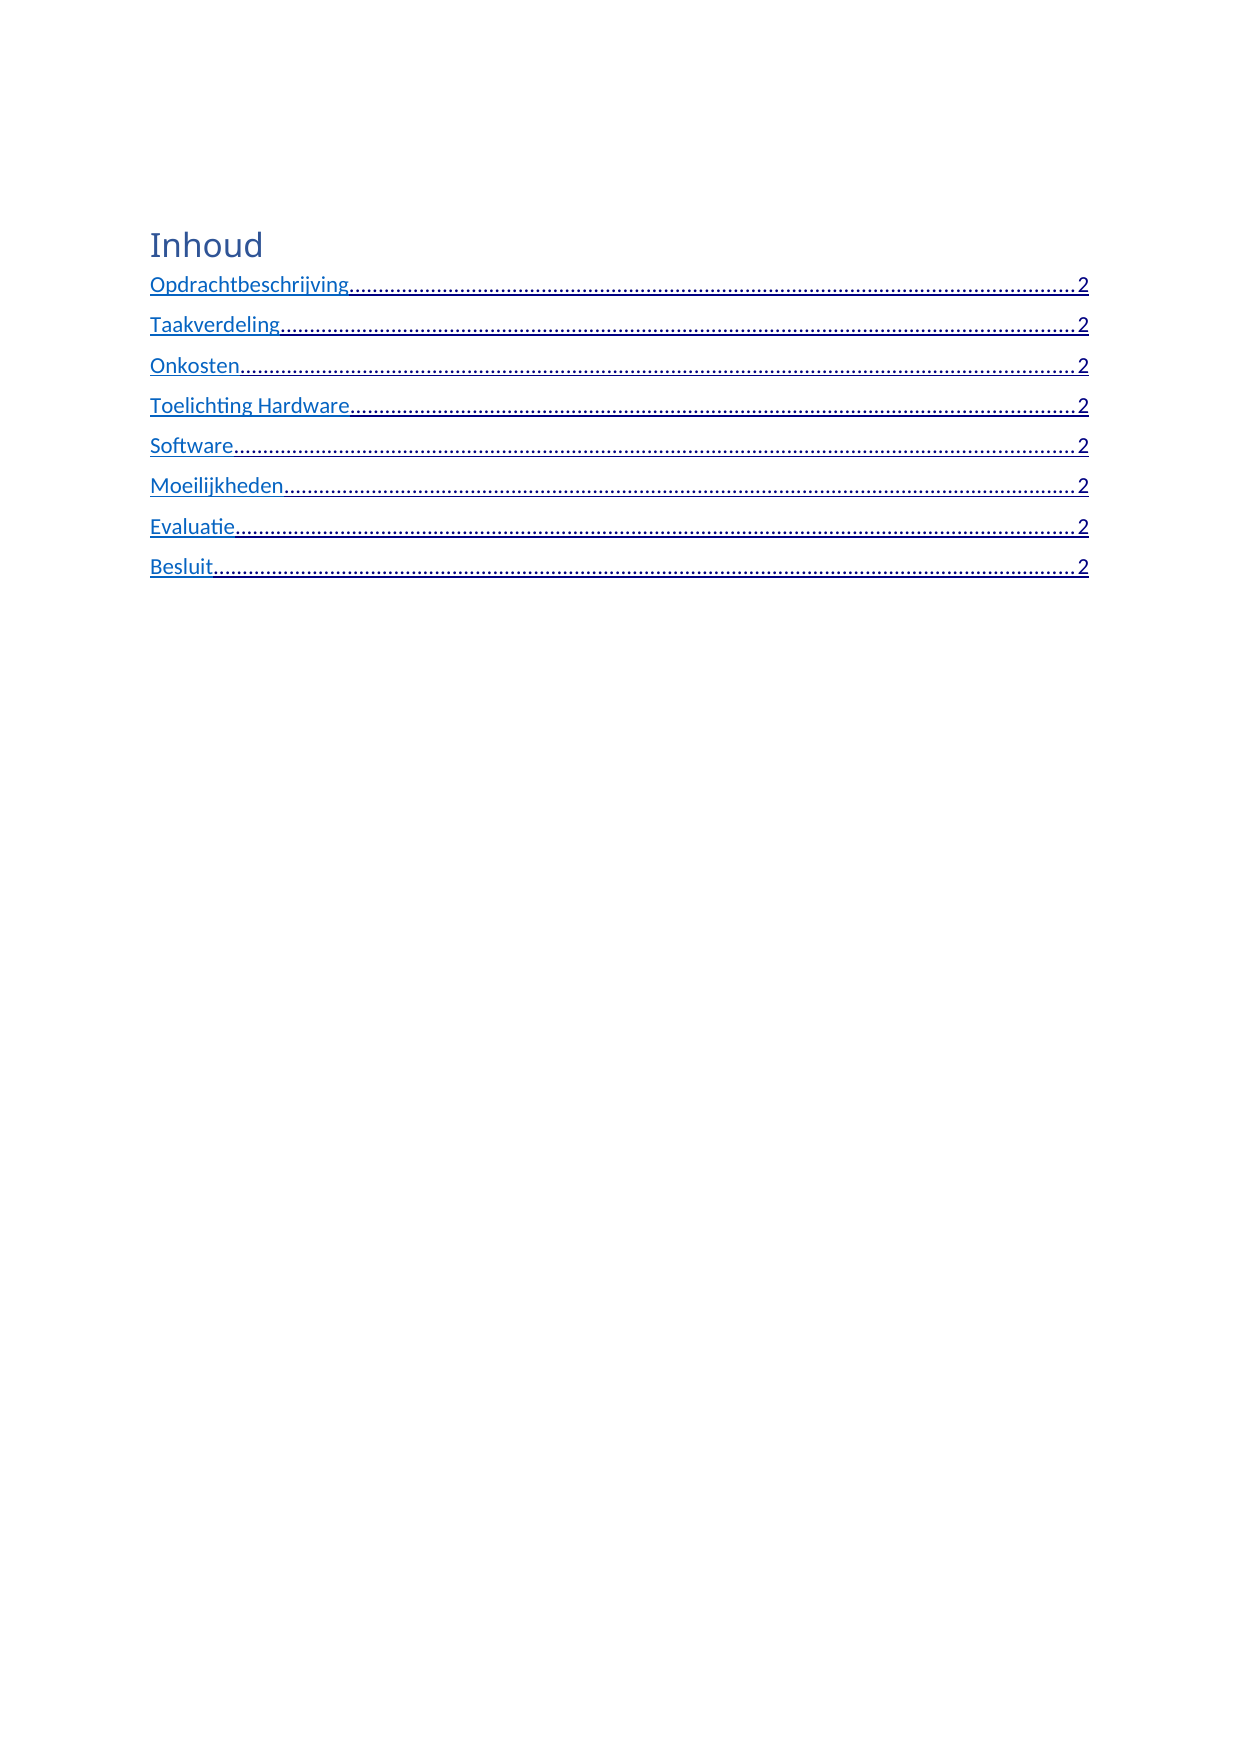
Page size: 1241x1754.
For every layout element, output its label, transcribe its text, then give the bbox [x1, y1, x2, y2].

text Opdrachtbeschrijving 2 [150, 270, 1090, 298]
text Besluit 2 [150, 552, 1090, 580]
text Onkosten 2 [150, 351, 1090, 379]
text Software 2 [150, 431, 1090, 459]
text Moeilijkheden 2 [150, 472, 1090, 500]
text Evaluatie 2 [150, 512, 1090, 540]
text Inhoud [150, 222, 1090, 267]
text Taakverdeling 2 [150, 310, 1090, 338]
text Toelichting Hardware 2 [150, 391, 1090, 419]
